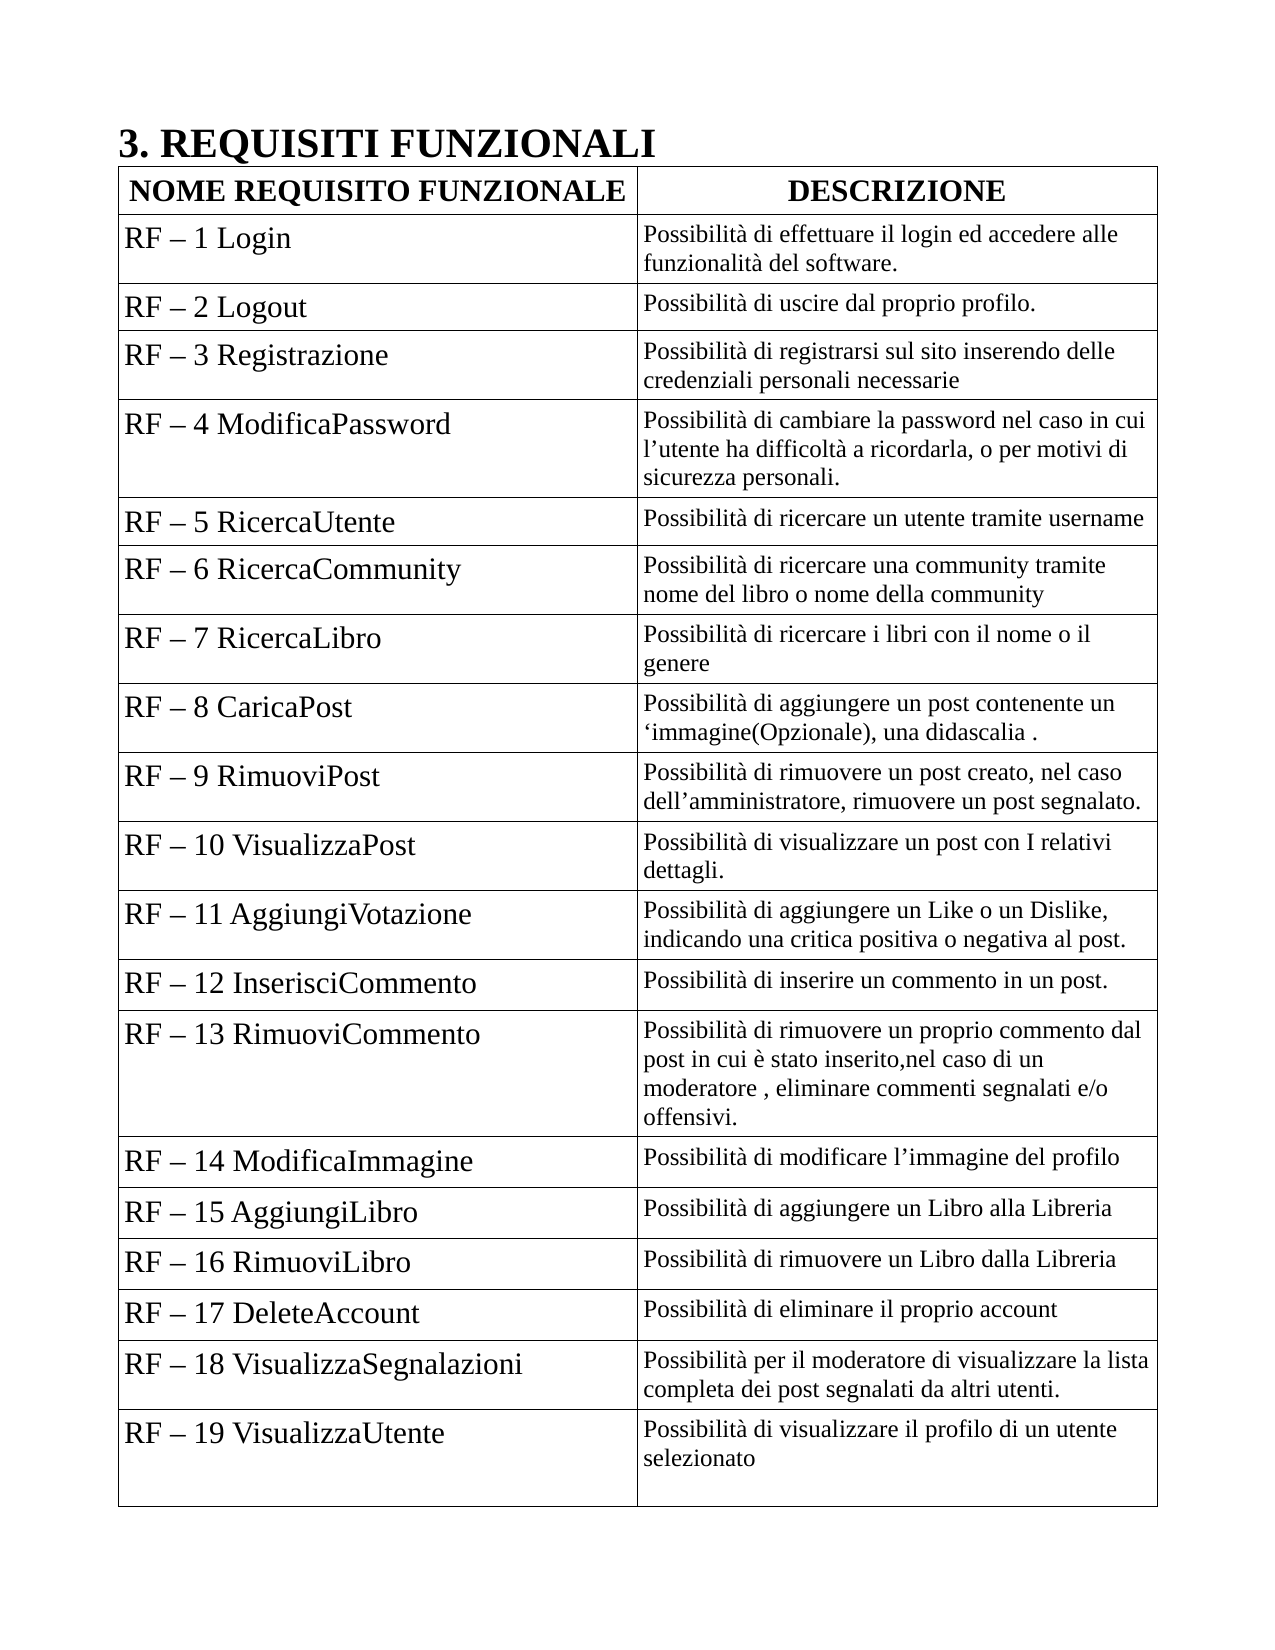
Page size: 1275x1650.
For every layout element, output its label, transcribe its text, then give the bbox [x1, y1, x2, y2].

table_cell Possibilità di rimuovere un proprio commento dal post in cui è stato inserito,nel caso di un moderatore , eliminare commenti segnalati e/o offensivi. [638, 1011, 1157, 1136]
table_header NOME REQUISITO FUNZIONALE [119, 167, 637, 213]
table_cell Possibilità di ricercare una community tramite nome del libro o nome della community [638, 546, 1157, 613]
table_cell Possibilità di uscire dal proprio profilo. [638, 284, 1157, 330]
table_cell Possibilità di aggiungere un post contenente un ‘immagine(Opzionale), una didascalia . [638, 684, 1157, 752]
table_cell RF – 12 InserisciCommento [119, 960, 637, 1010]
table_cell RF – 18 VisualizzaSegnalazioni [119, 1341, 637, 1409]
table_cell RF – 11 AggiungiVotazione [119, 891, 637, 959]
table_cell RF – 6 RicercaCommunity [119, 546, 637, 613]
table_cell Possibilità di cambiare la password nel caso in cui l’utente ha difficoltà a ricordarla, o per motivi di sicurezza personali. [638, 400, 1157, 497]
table_cell RF – 1 Login [119, 215, 637, 283]
table_cell RF – 8 CaricaPost [119, 684, 637, 752]
table_cell RF – 14 ModificaImmagine [119, 1137, 637, 1187]
table_cell Possibilità di aggiungere un Libro alla Libreria [638, 1188, 1157, 1238]
table_cell RF – 16 RimuoviLibro [119, 1239, 637, 1289]
table_cell RF – 15 AggiungiLibro [119, 1188, 637, 1238]
table_cell RF – 19 VisualizzaUtente [119, 1410, 637, 1506]
table_cell Possibilità di aggiungere un Like o un Dislike, indicando una critica positiva o negativa al post. [638, 891, 1157, 959]
table_cell Possibilità di inserire un commento in un post. [638, 960, 1157, 1010]
table_cell RF – 3 Registrazione [119, 331, 637, 399]
table_cell RF – 13 RimuoviCommento [119, 1011, 637, 1136]
table_cell Possibilità di visualizzare un post con I relativi dettagli. [638, 822, 1157, 890]
table_cell RF – 5 RicercaUtente [119, 498, 637, 544]
table_cell Possibilità di eliminare il proprio account [638, 1290, 1157, 1339]
table_cell Possibilità di rimuovere un post creato, nel caso dell’amministratore, rimuovere un post segnalato. [638, 753, 1157, 821]
table_cell Possibilità di ricercare un utente tramite username [638, 498, 1157, 544]
table_cell Possibilità di modificare l’immagine del profilo [638, 1137, 1157, 1187]
table_header DESCRIZIONE [638, 167, 1157, 213]
table_cell Possibilità di registrarsi sul sito inserendo delle credenziali personali necessarie [638, 331, 1157, 399]
table_cell RF – 9 RimuoviPost [119, 753, 637, 821]
table_cell RF – 2 Logout [119, 284, 637, 330]
table_cell Possibilità per il moderatore di visualizzare la lista completa dei post segnalati da altri utenti. [638, 1341, 1157, 1409]
table_cell Possibilità di ricercare i libri con il nome o il genere [638, 615, 1157, 683]
table_cell Possibilità di effettuare il login ed accedere alle funzionalità del software. [638, 215, 1157, 283]
table_cell RF – 4 ModificaPassword [119, 400, 637, 497]
table_cell RF – 17 DeleteAccount [119, 1290, 637, 1339]
text 3. REQUISITI FUNZIONALI [118, 118, 1157, 166]
table_cell Possibilità di visualizzare il profilo di un utente selezionato [638, 1410, 1157, 1506]
table_cell Possibilità di rimuovere un Libro dalla Libreria [638, 1239, 1157, 1289]
table_cell RF – 7 RicercaLibro [119, 615, 637, 683]
table_cell RF – 10 VisualizzaPost [119, 822, 637, 890]
